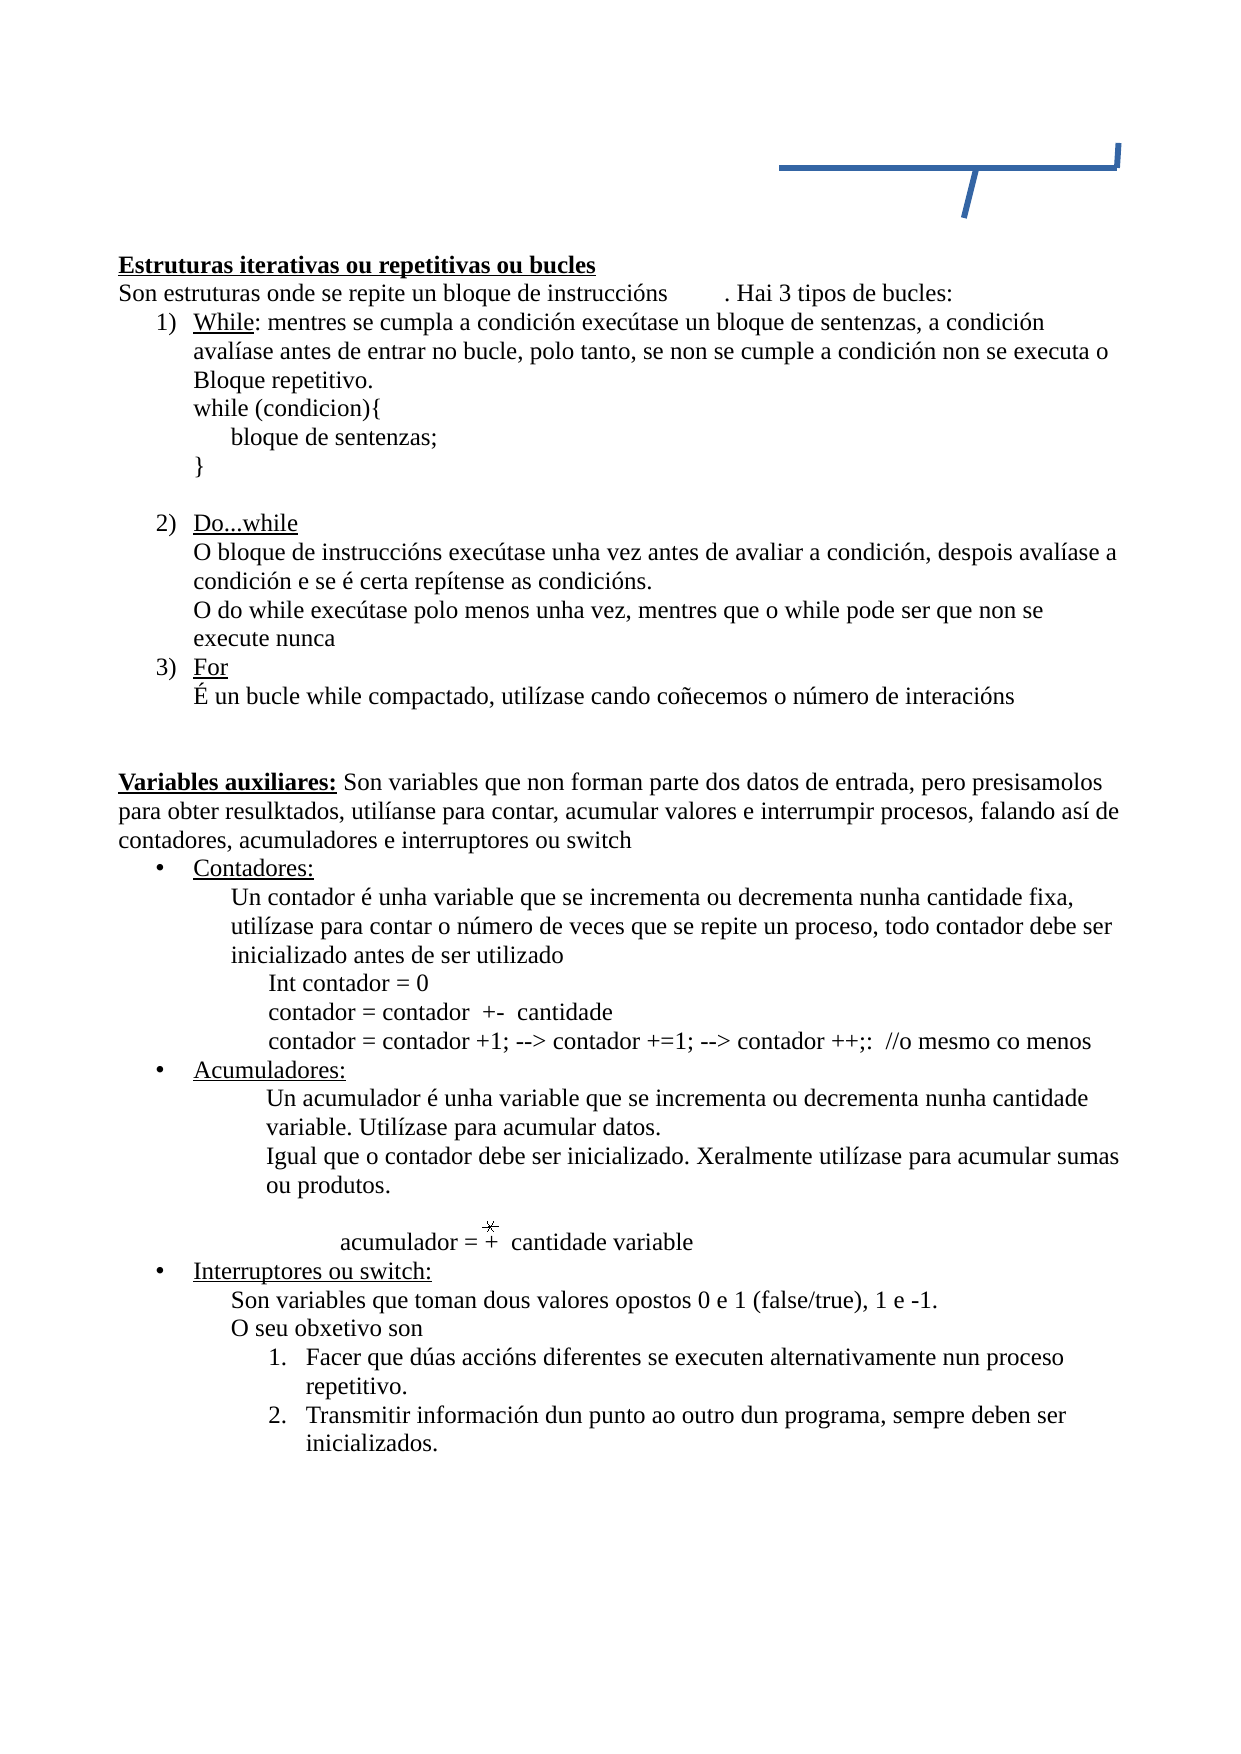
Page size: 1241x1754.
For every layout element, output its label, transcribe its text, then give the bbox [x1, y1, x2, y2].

list } [156, 451, 1122, 480]
text Estruturas iterativas ou repetitivas ou bucles [118, 250, 1122, 278]
list contador = contador +1; --> contador +=1; --> contador ++;: //o mesmo co menos [231, 1026, 1122, 1055]
text Son estruturas onde se repite un bloque de instruccións . Hai 3 tipos de bucles: [118, 278, 1122, 307]
list Transmitir información dun punto ao outro dun programa, sempre deben ser inicializados. [268, 1400, 1122, 1457]
list É un bucle while compactado, utilízase cando coñecemos o número de interacións [156, 681, 1122, 710]
list while (condicion){ [156, 393, 1122, 422]
text acumulador = + cantidade variable [118, 1227, 1122, 1256]
list Son variables que toman dous valores opostos 0 e 1 (false/true), 1 e -1. [193, 1285, 1122, 1313]
text Igual que o contador debe ser inicializado. Xeralmente utilízase para acumular sumas ou produtos. [118, 1141, 1122, 1198]
text Un acumulador é unha variable que se incrementa ou decrementa nunha cantidade variable. Utilízase para acumular datos. [118, 1083, 1122, 1141]
list Interruptores ou switch: [156, 1256, 1122, 1285]
list For [156, 652, 1122, 681]
list O bloque de instruccións execútase unha vez antes de avaliar a condición, despois avalíase a condición e se é certa repítense as condicións. [156, 537, 1122, 595]
list While: mentres se cumpla a condición execútase un bloque de sentenzas, a condición avalíase antes de entrar no bucle, polo tanto, se non se cumple a condición non se executa o Bloque repetitivo. [156, 307, 1122, 393]
list Facer que dúas accións diferentes se executen alternativamente nun proceso repetitivo. [268, 1342, 1122, 1400]
list bloque de sentenzas; [193, 422, 1122, 451]
list contador = contador +- cantidade [231, 997, 1122, 1026]
list O do while execútase polo menos unha vez, mentres que o while pode ser que non se execute nunca [156, 595, 1122, 652]
text Variables auxiliares: Son variables que non forman parte dos datos de entrada, pero presisamolos para obter resulktados, utilíanse para contar, acumular valores e interrumpir procesos, falando así de contadores, acumuladores e interruptores ou switch [118, 767, 1122, 853]
list Un contador é unha variable que se incrementa ou decrementa nunha cantidade fixa, utilízase para contar o número de veces que se repite un proceso, todo contador debe ser inicializado antes de ser utilizado [193, 882, 1122, 968]
list Int contador = 0 [231, 968, 1122, 997]
list O seu obxetivo son [193, 1313, 1122, 1342]
list Acumuladores: [156, 1055, 1122, 1083]
list Contadores: [156, 853, 1122, 882]
list Do...while [156, 508, 1122, 537]
